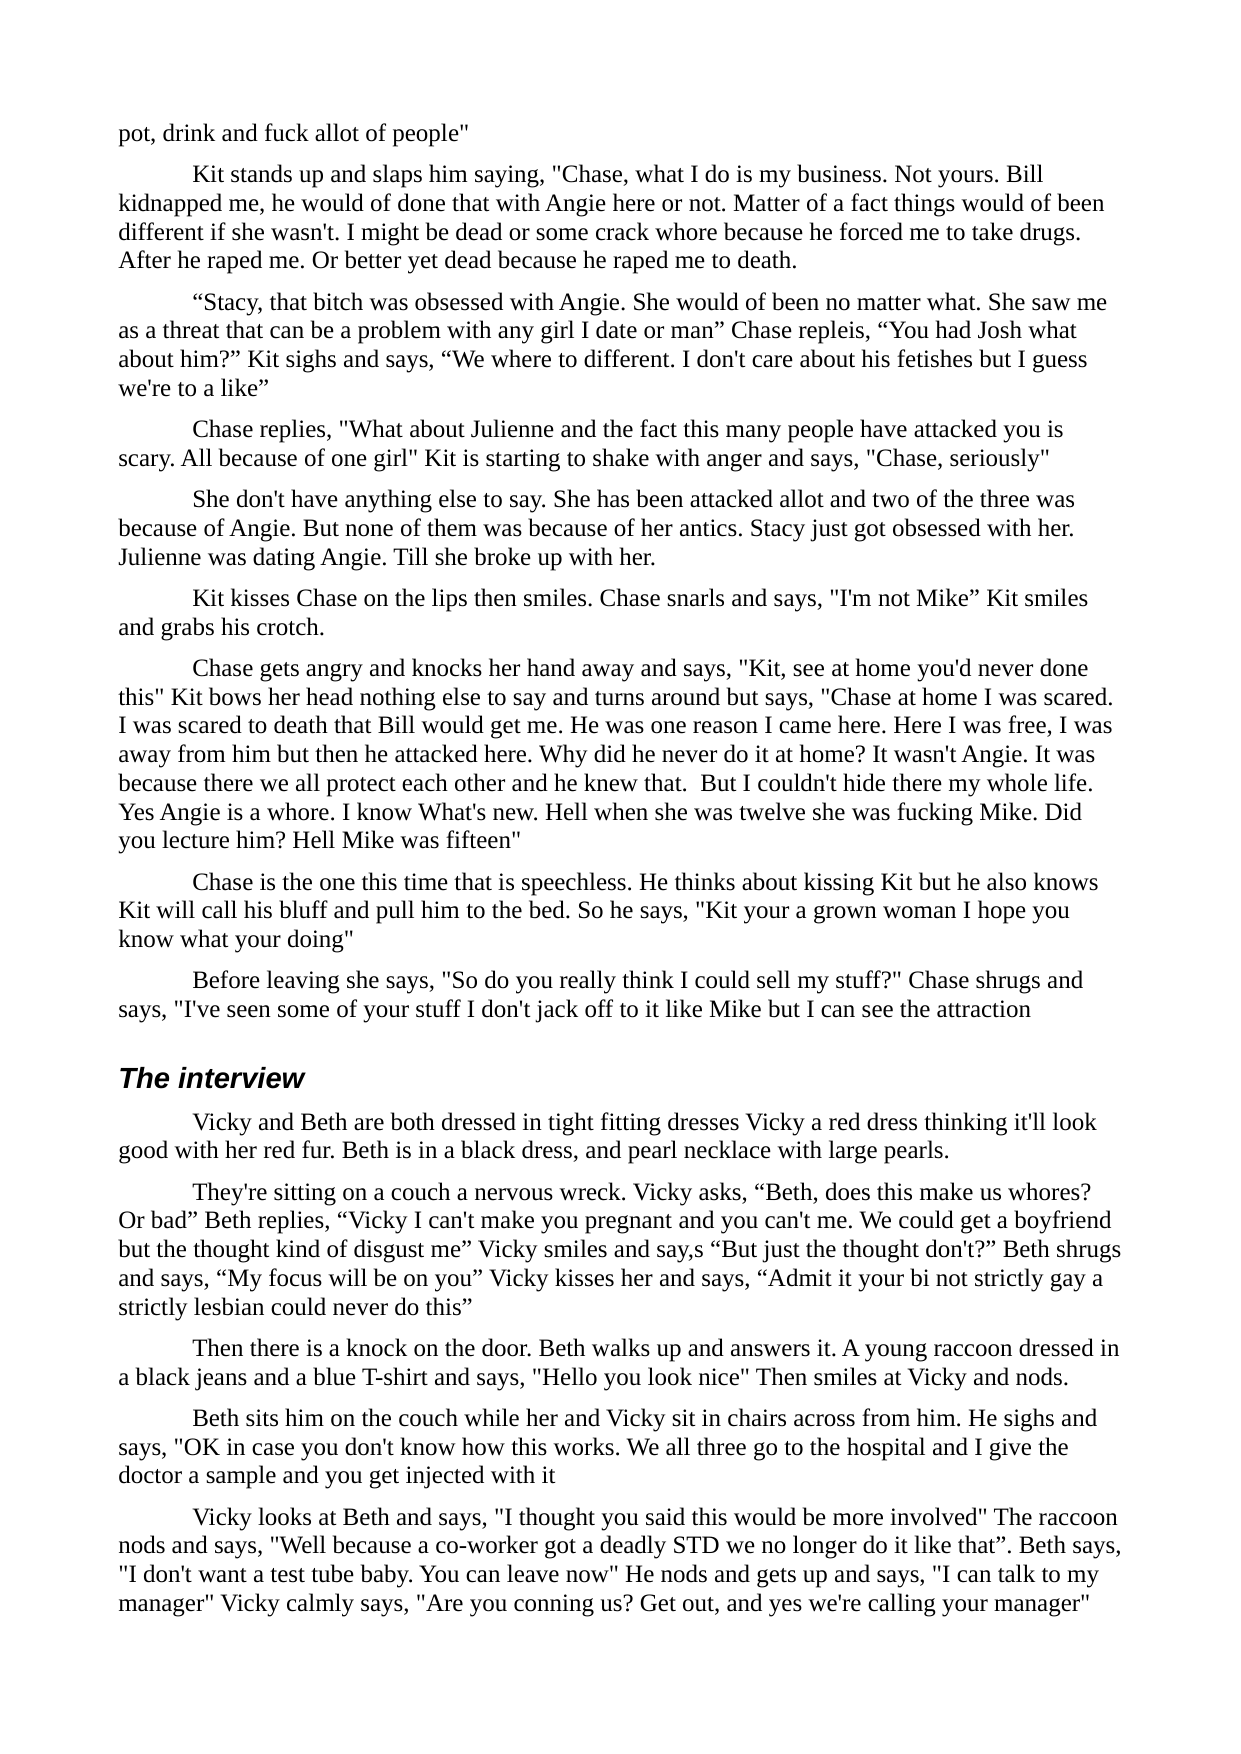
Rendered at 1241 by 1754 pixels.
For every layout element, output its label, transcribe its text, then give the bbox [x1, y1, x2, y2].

text Chase gets angry and knocks her hand away and says, "Kit, see at home you'd never done this" Kit bows her head nothing else to say and turns around but says, "Chase at home I was scared. I was scared to death that Bill would get me. He was one reason I came here. Here I was free, I was away from him but then he attacked here. Why did he never do it at home? It wasn't Angie. It was because there we all protect each other and he knew that. But I couldn't hide there my whole life. Yes Angie is a whore. I know What's new. Hell when she was twelve she was fucking Mike. Did you lecture him? Hell Mike was fifteen" [118, 653, 1122, 854]
text Chase is the one this time that is speechless. He thinks about kissing Kit but he also knows Kit will call his bluff and pull him to the bed. So he says, "Kit your a grown woman I hope you know what your doing" [118, 867, 1122, 953]
text Vicky and Beth are both dressed in tight fitting dresses Vicky a red dress thinking it'll look good with her red fur. Beth is in a black dress, and pearl necklace with large pearls. [118, 1107, 1122, 1164]
text Kit stands up and slaps him saying, "Chase, what I do is my business. Not yours. Bill kidnapped me, he would of done that with Angie here or not. Matter of a fact things would of been different if she wasn't. I might be dead or some crack whore because he forced me to take drugs. After he raped me. Or better yet dead because he raped me to death. [118, 159, 1122, 274]
text Chase replies, "What about Julienne and the fact this many people have attacked you is scary. All because of one girl" Kit is starting to shake with anger and says, "Chase, seriously" [118, 414, 1122, 472]
text Then there is a knock on the door. Beth walks up and answers it. A young raccoon dressed in a black jeans and a blue T-shirt and says, "Hello you look nice" Then smiles at Vicky and nods. [118, 1333, 1122, 1390]
text They're sitting on a couch a nervous wreck. Vicky asks, “Beth, does this make us whores? Or bad” Beth replies, “Vicky I can't make you pregnant and you can't me. We could get a boyfriend but the thought kind of disgust me” Vicky smiles and say,s “But just the thought don't?” Beth shrugs and says, “My focus will be on you” Vicky kisses her and says, “Admit it your bi not strictly gay a strictly lesbian could never do this” [118, 1177, 1122, 1320]
text pot, drink and fuck allot of people" [118, 118, 1122, 147]
text Vicky looks at Beth and says, "I thought you said this would be more involved" The raccoon nods and says, "Well because a co-worker got a deadly STD we no longer do it like that”. Beth says, "I don't want a test tube baby. You can leave now" He nods and gets up and says, "I can talk to my manager" Vicky calmly says, "Are you conning us? Get out, and yes we're calling your manager" [118, 1502, 1122, 1617]
text Before leaving she says, "So do you really think I could sell my stuff?" Chase shrugs and says, "I've seen some of your stuff I don't jack off to it like Mike but I can see the attraction [118, 966, 1122, 1023]
text She don't have anything else to say. She has been attacked allot and two of the three was because of Angie. But none of them was because of her antics. Stacy just got obsessed with her. Julienne was dating Angie. Till she broke up with her. [118, 484, 1122, 571]
subtitle The interview [118, 1061, 1122, 1094]
text Beth sits him on the couch while her and Vicky sit in chairs across from him. He sighs and says, "OK in case you don't know how this works. We all three go to the hospital and I give the doctor a sample and you get injected with it [118, 1403, 1122, 1489]
text “Stacy, that bitch was obsessed with Angie. She would of been no matter what. She saw me as a threat that can be a problem with any girl I date or man” Chase repleis, “You had Josh what about him?” Kit sighs and says, “We where to different. I don't care about his fetishes but I guess we're to a like” [118, 287, 1122, 402]
text Kit kisses Chase on the lips then smiles. Chase snarls and says, "I'm not Mike” Kit smiles and grabs his crotch. [118, 583, 1122, 641]
